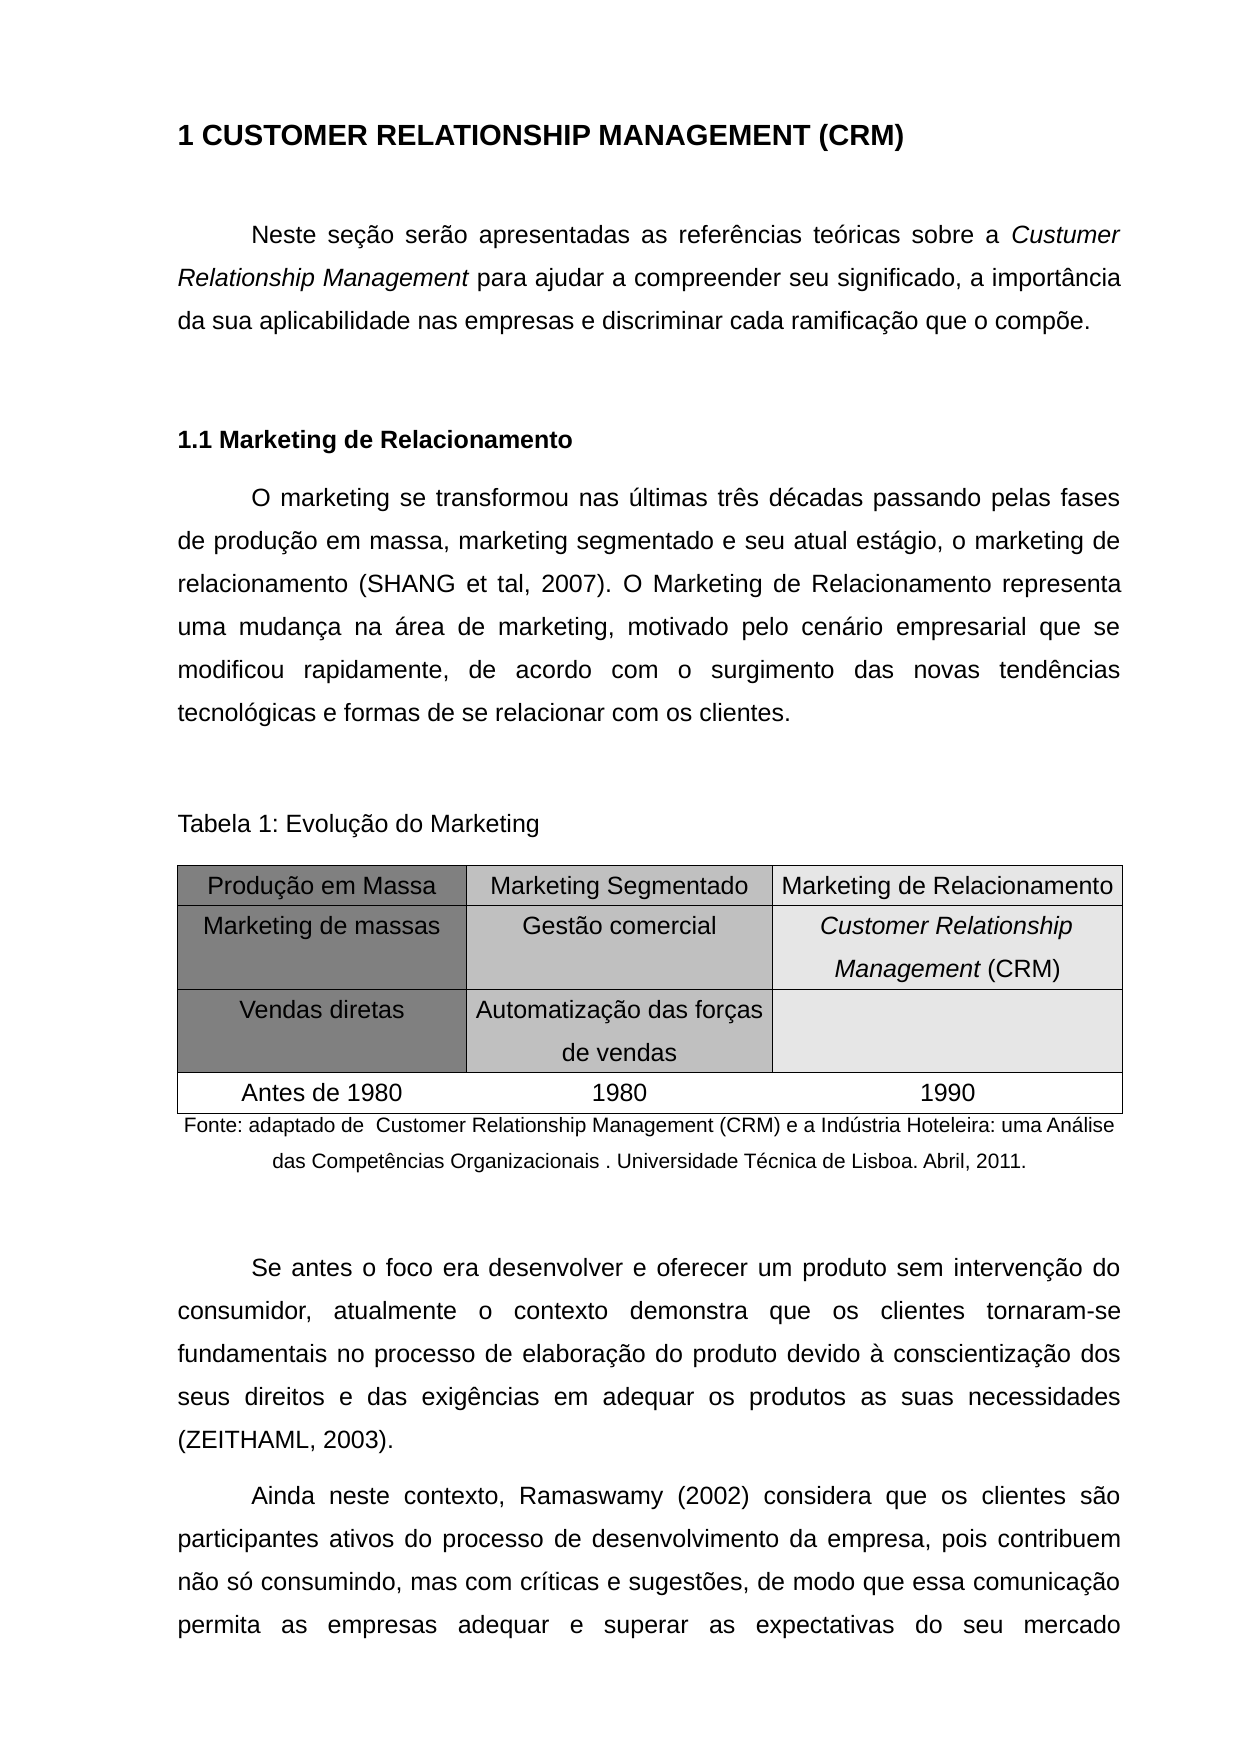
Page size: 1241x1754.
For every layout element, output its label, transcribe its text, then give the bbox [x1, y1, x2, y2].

table_cell Automatização das forças de vendas [467, 990, 772, 1072]
table_cell 1980 [466, 1073, 772, 1112]
table_cell Antes de 1980 [178, 1073, 466, 1112]
subtitle 1.1 Marketing de Relacionamento [177, 391, 1122, 453]
text Fonte: adaptado de Customer Relationship Management (CRM) e a Indústria Hoteleira: uma Análise das Competências Organizacionais . Universidade Técnica de Lisboa. Abril, 2011. [177, 1114, 1122, 1172]
subtitle 1 CUSTOMER RELATIONSHIP MANAGEMENT (CRM) [177, 118, 1122, 152]
table_cell Customer Relationship Management (CRM) [773, 906, 1122, 989]
text Tabela 1: Evolução do Marketing [177, 809, 1122, 838]
table_cell [773, 990, 1122, 1072]
table_cell Marketing de massas [178, 906, 466, 989]
table_header Marketing Segmentado [467, 866, 772, 905]
table_cell 1990 [773, 1073, 1122, 1112]
table_header Produção em Massa [178, 866, 466, 905]
text O marketing se transformou nas últimas três décadas passando pelas fases de produção em massa, marketing segmentado e seu atual estágio, o marketing de relacionamento (SHANG et tal, 2007). O Marketing de Relacionamento representa uma mudança na área de marketing, motivado pelo cenário empresarial que se modificou rapidamente, de acordo com o surgimento das novas tendências tecnológicas e formas de se relacionar com os clientes. [177, 482, 1122, 727]
text Neste seção serão apresentadas as referências teóricas sobre a Custumer Relationship Management para ajudar a compreender seu significado, a importância da sua aplicabilidade nas empresas e discriminar cada ramificação que o compõe. [177, 220, 1122, 335]
table_header Marketing de Relacionamento [773, 866, 1122, 905]
table_cell Vendas diretas [178, 990, 466, 1072]
table_cell Gestão comercial [467, 906, 772, 989]
text Se antes o foco era desenvolver e oferecer um produto sem intervenção do consumidor, atualmente o contexto demonstra que os clientes tornaram-se fundamentais no processo de elaboração do produto devido à conscientização dos seus direitos e das exigências em adequar os produtos as suas necessidades (ZEITHAML, 2003). [177, 1253, 1122, 1454]
text Ainda neste contexto, Ramaswamy (2002) considera que os clientes são participantes ativos do processo de desenvolvimento da empresa, pois contribuem não só consumindo, mas com críticas e sugestões, de modo que essa comunicação permita as empresas adequar e superar as expectativas do seu mercado [177, 1481, 1122, 1639]
